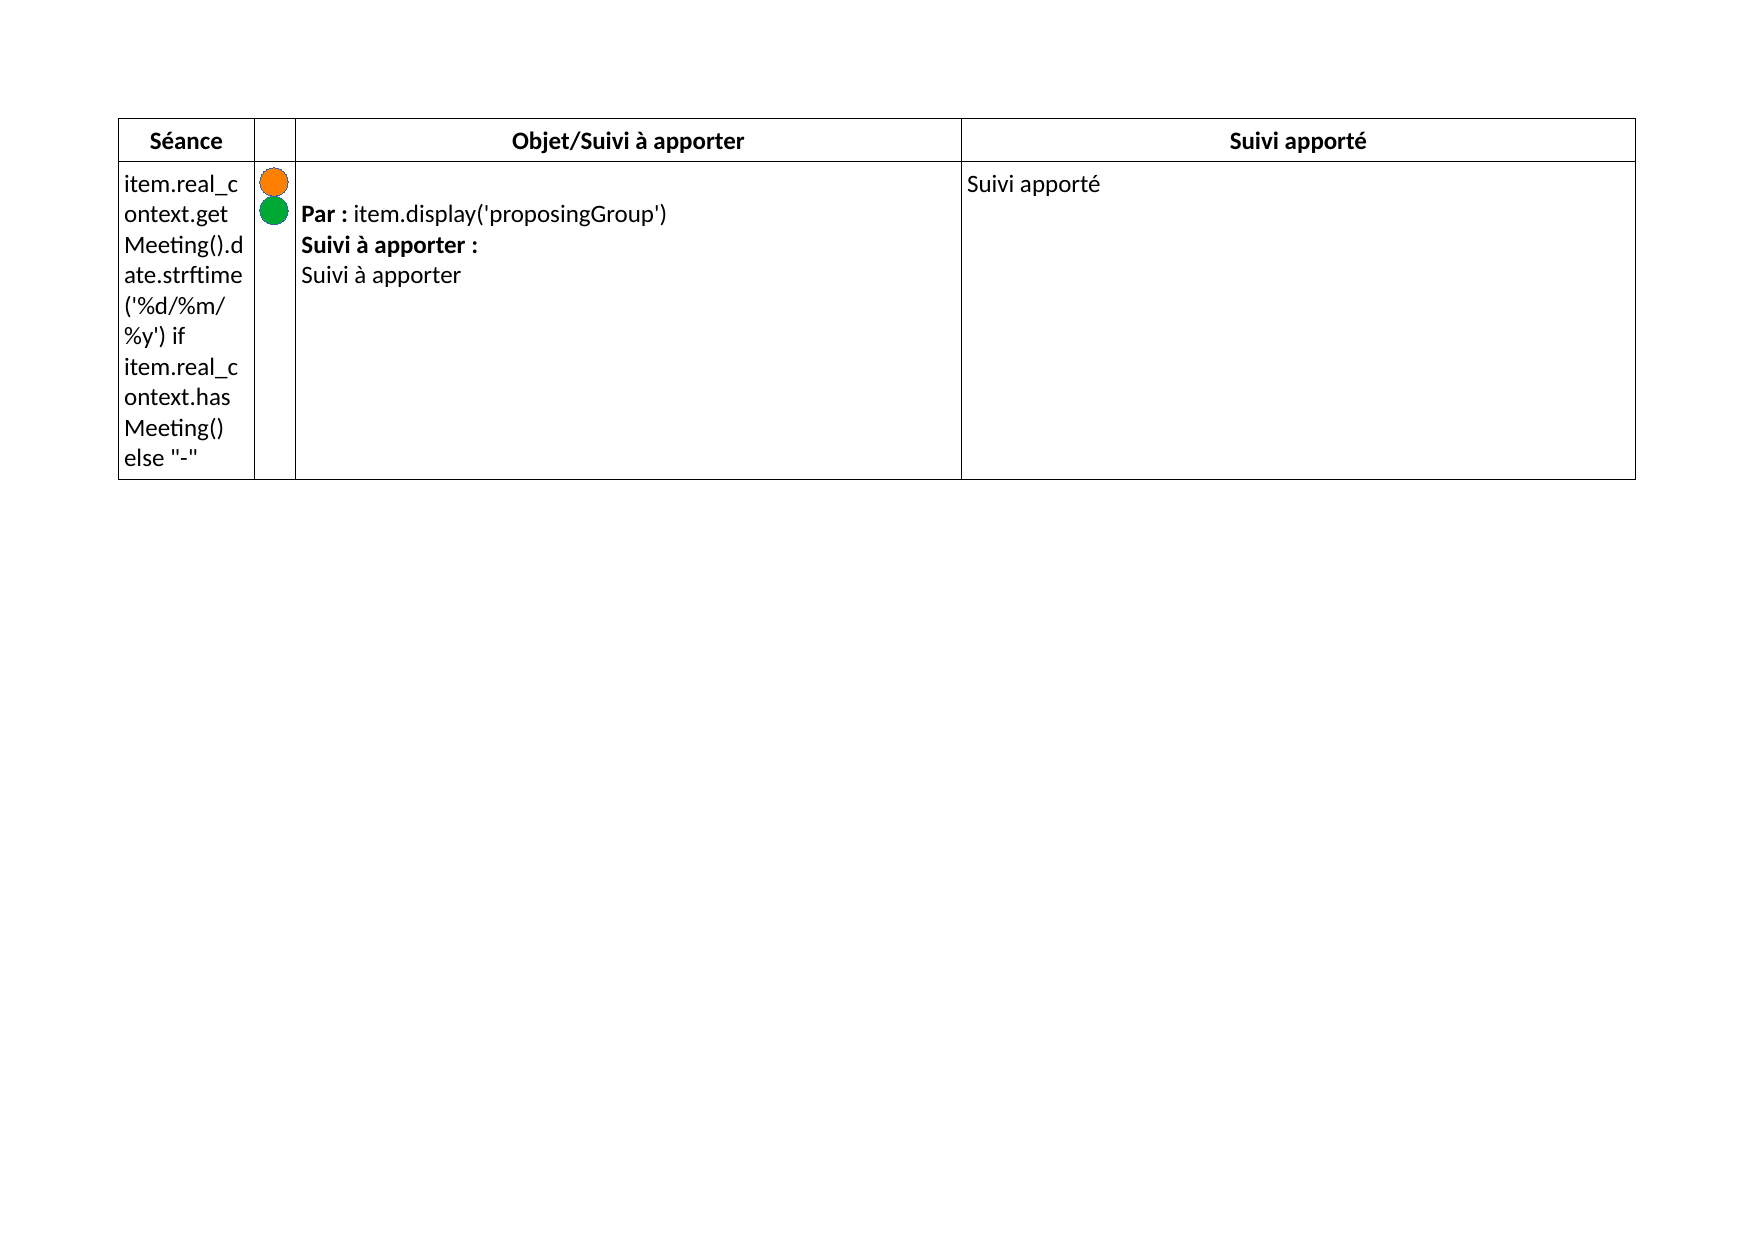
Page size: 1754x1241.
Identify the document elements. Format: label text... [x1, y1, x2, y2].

table_header Séance [119, 119, 254, 161]
table_cell Par : item.display('proposingGroup') Suivi à apporter : Suivi à apporter [296, 162, 961, 479]
table_header Suivi apporté [962, 119, 1635, 161]
table_header [255, 119, 295, 161]
table_header Objet/Suivi à apporter [296, 119, 961, 161]
table_cell item.real_context.getMeeting().date.strftime('%d/%m/%y') if item.real_context.hasMeeting() else "-" [119, 162, 254, 479]
table_cell [255, 162, 295, 479]
table_cell Suivi apporté [962, 162, 1635, 479]
